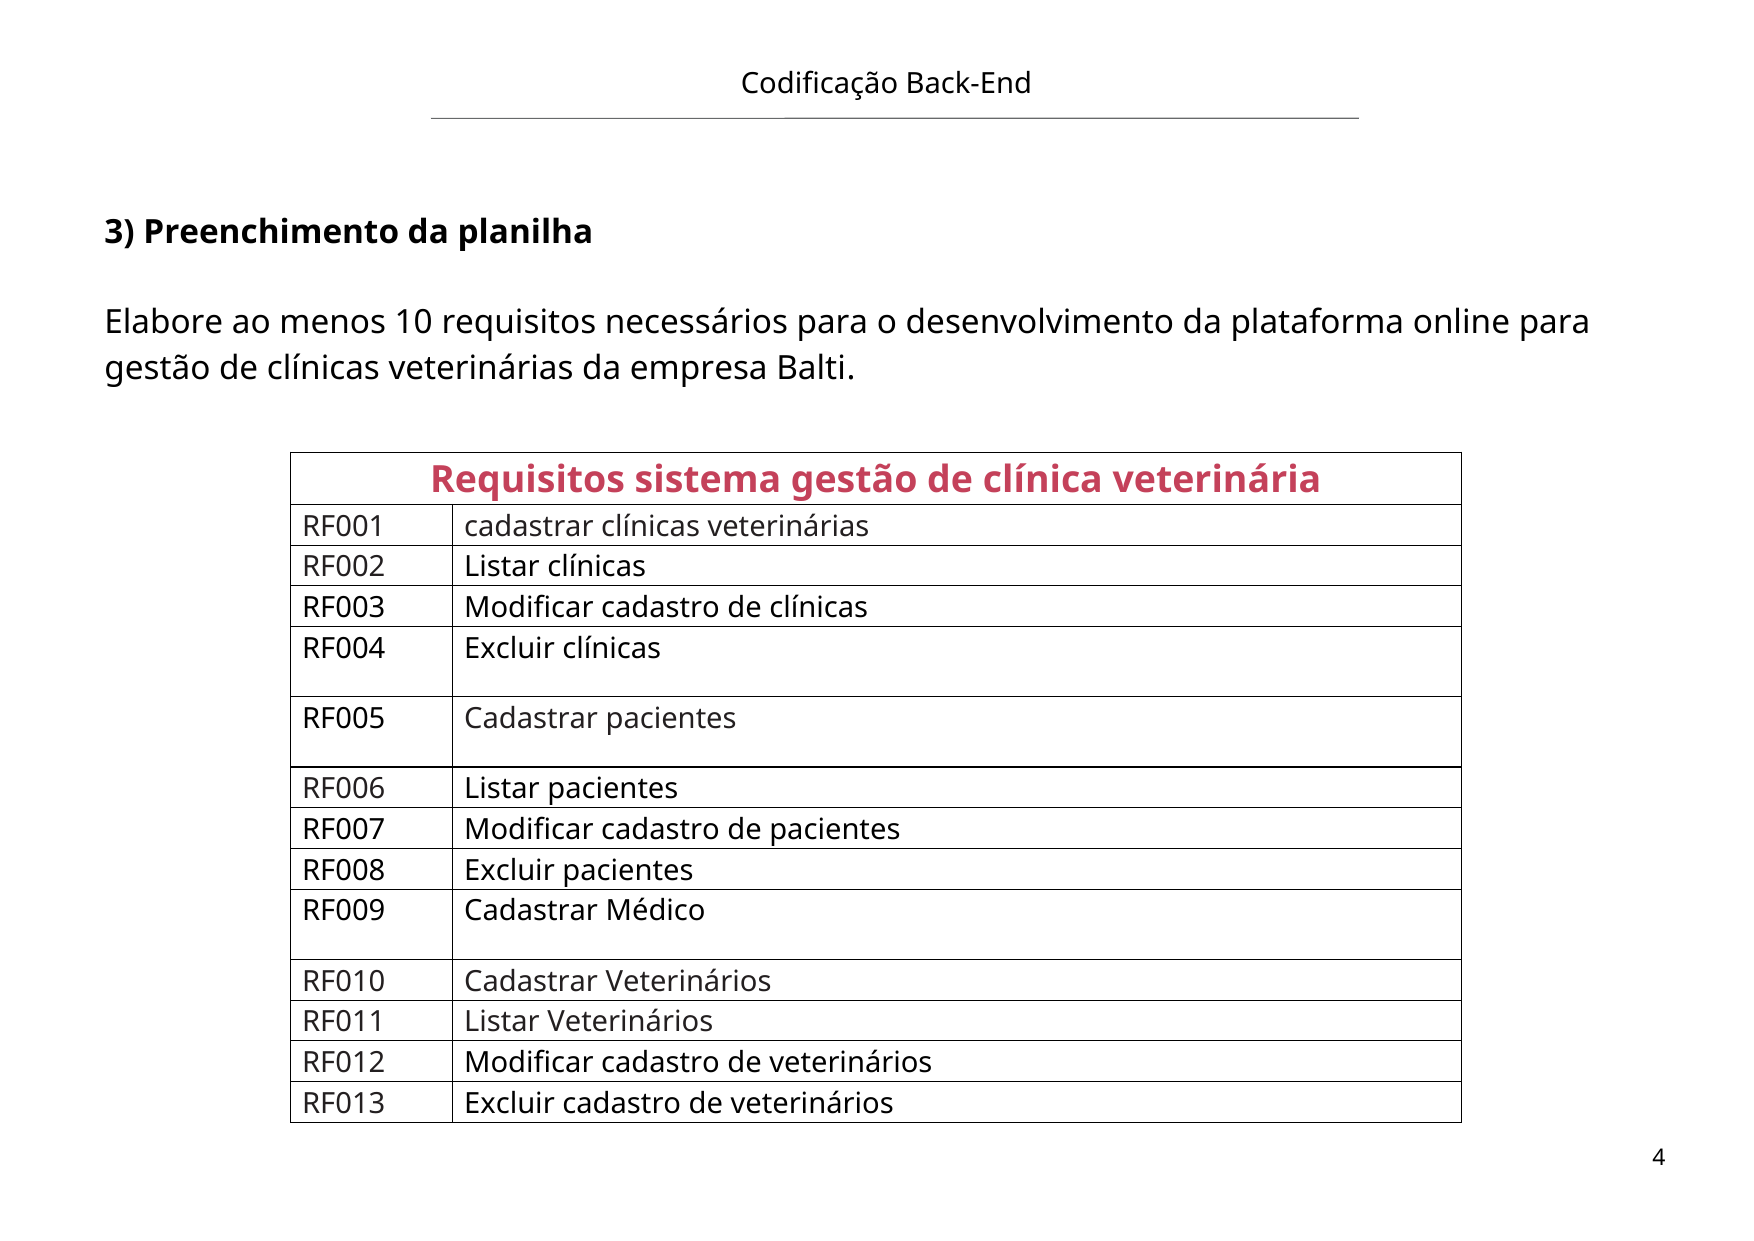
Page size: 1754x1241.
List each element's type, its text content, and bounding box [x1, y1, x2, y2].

text 3) Preenchimento da planilha [104, 207, 1648, 253]
table_cell RF009 [291, 890, 452, 959]
table_cell RF010 [291, 960, 452, 999]
table_header Requisitos sistema gestão de clínica veterinária [291, 453, 1461, 504]
table_cell RF008 [291, 849, 452, 888]
table_cell Cadastrar Veterinários [453, 960, 1461, 999]
table_cell Listar pacientes [453, 768, 1461, 807]
text Elabore ao menos 10 requisitos necessários para o desenvolvimento da plataforma online para gestão de clínicas veterinárias da empresa Balti. [104, 298, 1648, 389]
table_cell RF004 [291, 627, 452, 696]
table_cell Listar Veterinários [453, 1001, 1461, 1040]
table_cell RF013 [291, 1082, 452, 1122]
table_cell Excluir pacientes [453, 849, 1461, 888]
table_cell Excluir clínicas [453, 627, 1461, 696]
table_cell RF007 [291, 808, 452, 848]
table_cell Modificar cadastro de pacientes [453, 808, 1461, 848]
table_cell Modificar cadastro de clínicas [453, 586, 1461, 626]
table_cell Excluir cadastro de veterinários [453, 1082, 1461, 1122]
table_cell RF001 [291, 505, 452, 544]
table_cell RF002 [291, 546, 452, 585]
table_cell RF006 [291, 768, 452, 807]
table_cell RF011 [291, 1001, 452, 1040]
table_cell Cadastrar pacientes [453, 697, 1461, 766]
table_cell Cadastrar Médico [453, 890, 1461, 959]
table_cell Modificar cadastro de veterinários [453, 1041, 1461, 1081]
table_cell RF003 [291, 586, 452, 626]
table_cell Listar clínicas [453, 546, 1461, 585]
table_cell RF012 [291, 1041, 452, 1081]
table_cell cadastrar clínicas veterinárias [453, 505, 1461, 544]
table_cell RF005 [291, 697, 452, 766]
